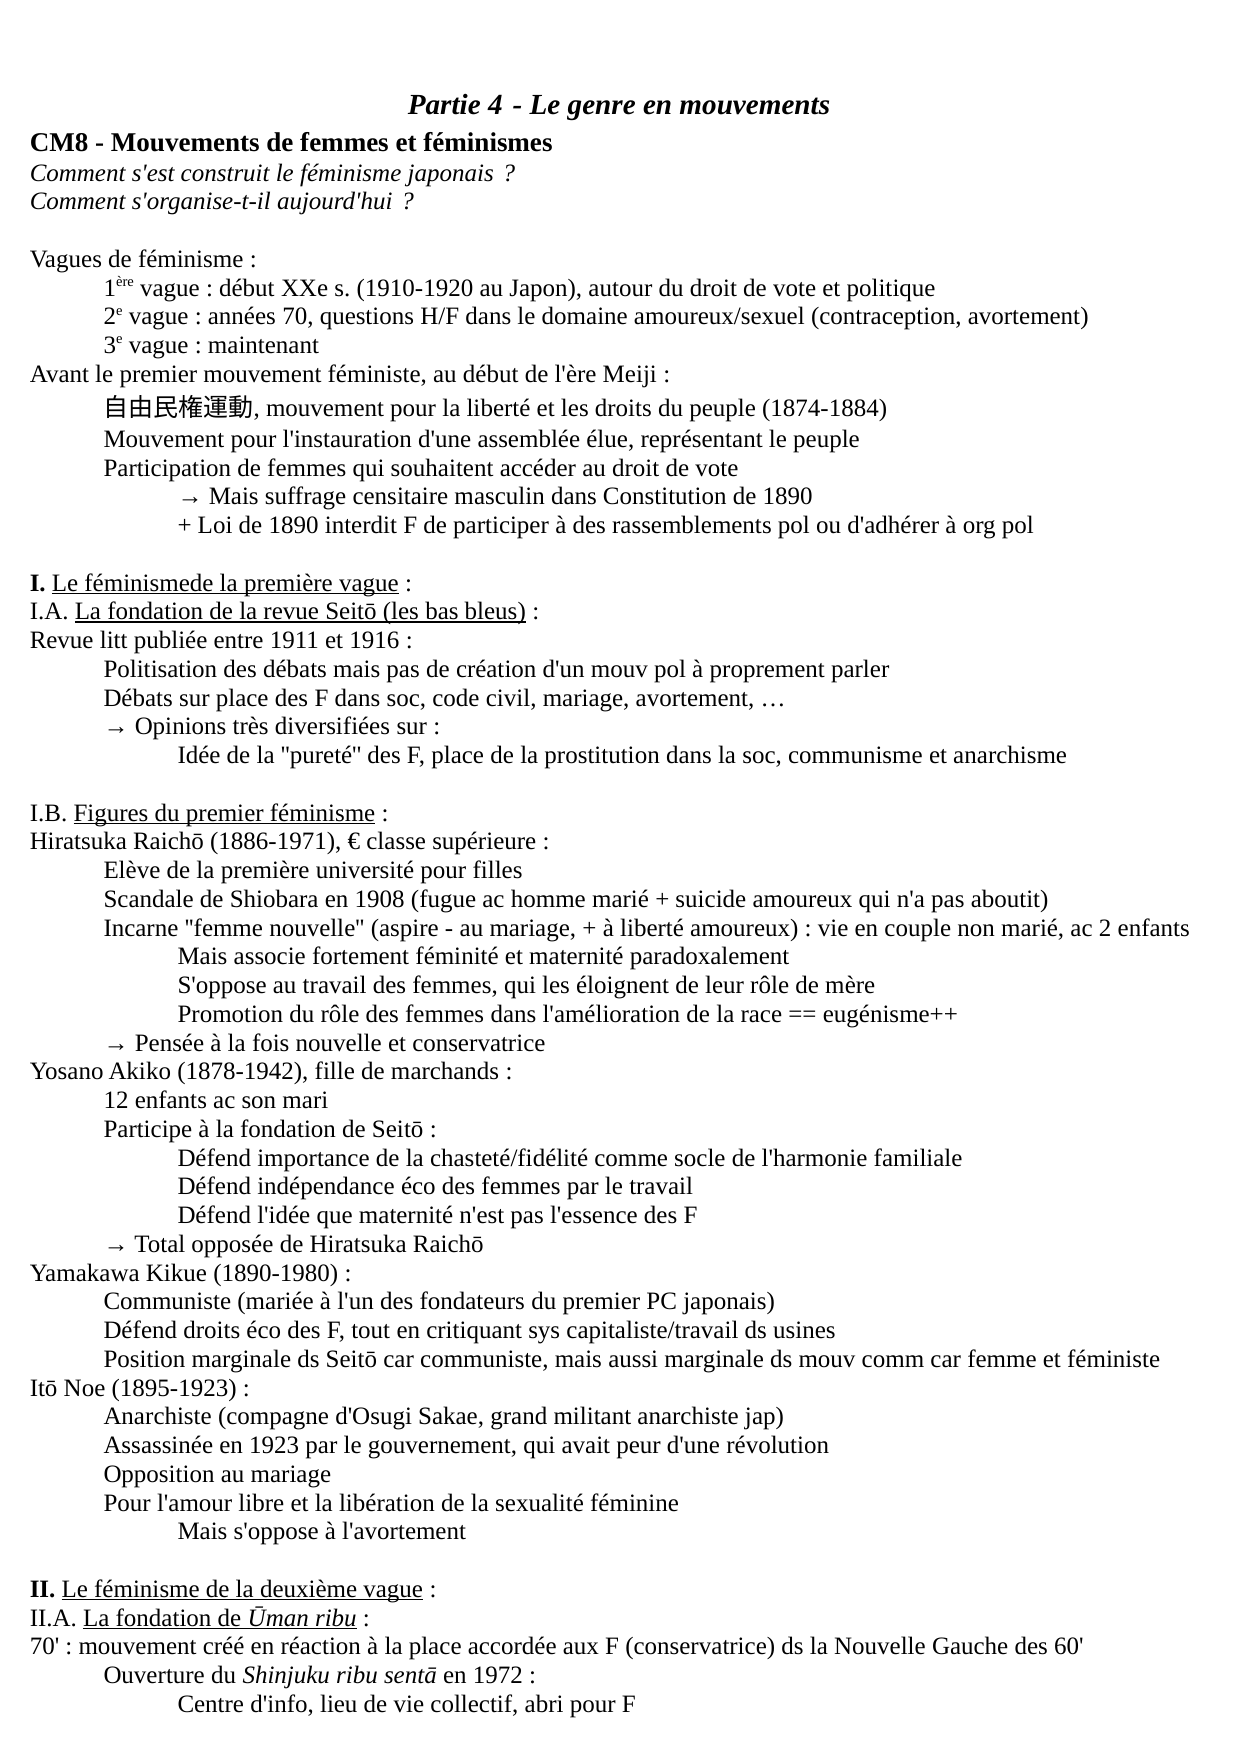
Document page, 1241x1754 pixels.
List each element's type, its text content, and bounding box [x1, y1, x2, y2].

text Défend l'idée que maternité n'est pas l'essence des F [29, 1200, 1211, 1229]
text 自由民権運動, mouvement pour la liberté et les droits du peuple (1874-1884) [29, 388, 1211, 424]
text Mais associe fortement féminité et maternité paradoxalement [29, 941, 1211, 970]
text Participe à la fondation de Seitō : [29, 1114, 1211, 1143]
text Elève de la première université pour filles [29, 855, 1211, 884]
text Assassinée en 1923 par le gouvernement, qui avait peur d'une révolution [29, 1430, 1211, 1459]
text Avant le premier mouvement féministe, au début de l'ère Meiji : [29, 359, 1211, 388]
text 12 enfants ac son mari [29, 1085, 1211, 1114]
text Vagues de féminisme : [29, 244, 1211, 273]
text Promotion du rôle des femmes dans l'amélioration de la race == eugénisme++ [29, 999, 1211, 1028]
text I.B. Figures du premier féminisme : [29, 798, 1211, 826]
text CM8 - Mouvements de femmes et féminismes [29, 126, 1211, 158]
text Mais s'oppose à l'avortement [29, 1516, 1211, 1545]
text Yosano Akiko (1878-1942), fille de marchands : [29, 1056, 1211, 1085]
text Défend droits éco des F, tout en critiquant sys capitaliste/travail ds usines [29, 1315, 1211, 1344]
text → Pensée à la fois nouvelle et conservatrice [29, 1028, 1211, 1056]
text Défend indépendance éco des femmes par le travail [29, 1171, 1211, 1200]
text Revue litt publiée entre 1911 et 1916 : [29, 625, 1211, 654]
text Communiste (mariée à l'un des fondateurs du premier PC japonais) [29, 1286, 1211, 1315]
text Incarne ''femme nouvelle'' (aspire - au mariage, + à liberté amoureux) : vie en couple non marié, ac 2 enfants [29, 913, 1211, 941]
text Comment s'organise-t-il aujourd'hui ? [29, 186, 1211, 215]
text Hiratsuka Raichō (1886-1971), € classe supérieure : [29, 826, 1211, 855]
text I.A. La fondation de la revue Seitō (les bas bleus) : [29, 596, 1211, 625]
text → Opinions très diversifiées sur : [29, 711, 1211, 740]
text Idée de la ''pureté'' des F, place de la prostitution dans la soc, communisme et anarchisme [29, 740, 1211, 769]
text Scandale de Shiobara en 1908 (fugue ac homme marié + suicide amoureux qui n'a pas aboutit) [29, 884, 1211, 913]
text → Total opposée de Hiratsuka Raichō [29, 1229, 1211, 1258]
text Mouvement pour l'instauration d'une assemblée élue, représentant le peuple [29, 424, 1211, 453]
text 2e vague : années 70, questions H/F dans le domaine amoureux/sexuel (contraception, avortement) [29, 301, 1211, 330]
text Anarchiste (compagne d'Osugi Sakae, grand militant anarchiste jap) [29, 1401, 1211, 1430]
text Position marginale ds Seitō car communiste, mais aussi marginale ds mouv comm car femme et féministe [29, 1344, 1211, 1373]
text Centre d'info, lieu de vie collectif, abri pour F [29, 1689, 1211, 1718]
text Yamakawa Kikue (1890-1980) : [29, 1258, 1211, 1286]
text Pour l'amour libre et la libération de la sexualité féminine [29, 1488, 1211, 1516]
text Débats sur place des F dans soc, code civil, mariage, avortement, … [29, 683, 1211, 711]
text II. Le féminisme de la deuxième vague : [29, 1574, 1211, 1603]
text II.A. La fondation de Ūman ribu : [29, 1603, 1211, 1631]
text 70' : mouvement créé en réaction à la place accordée aux F (conservatrice) ds la Nouvelle Gauche des 60' [29, 1631, 1211, 1660]
text Comment s'est construit le féminisme japonais ? [29, 158, 1211, 186]
text Défend importance de la chasteté/fidélité comme socle de l'harmonie familiale [29, 1143, 1211, 1171]
text Itō Noe (1895-1923) : [29, 1373, 1211, 1401]
text Participation de femmes qui souhaitent accéder au droit de vote [29, 453, 1211, 481]
text 3e vague : maintenant [29, 330, 1211, 359]
text 1ère vague : début XXe s. (1910-1920 au Japon), autour du droit de vote et politique [29, 273, 1211, 301]
text I. Le féminismede la première vague : [29, 568, 1211, 596]
text Ouverture du Shinjuku ribu sentā en 1972 : [29, 1660, 1211, 1689]
text Politisation des débats mais pas de création d'un mouv pol à proprement parler [29, 654, 1211, 683]
text Opposition au mariage [29, 1459, 1211, 1488]
text S'oppose au travail des femmes, qui les éloignent de leur rôle de mère [29, 970, 1211, 999]
text → Mais suffrage censitaire masculin dans Constitution de 1890 [29, 481, 1211, 510]
text + Loi de 1890 interdit F de participer à des rassemblements pol ou d'adhérer à org pol [29, 510, 1211, 539]
text Partie 4 - Le genre en mouvements [29, 87, 1211, 121]
